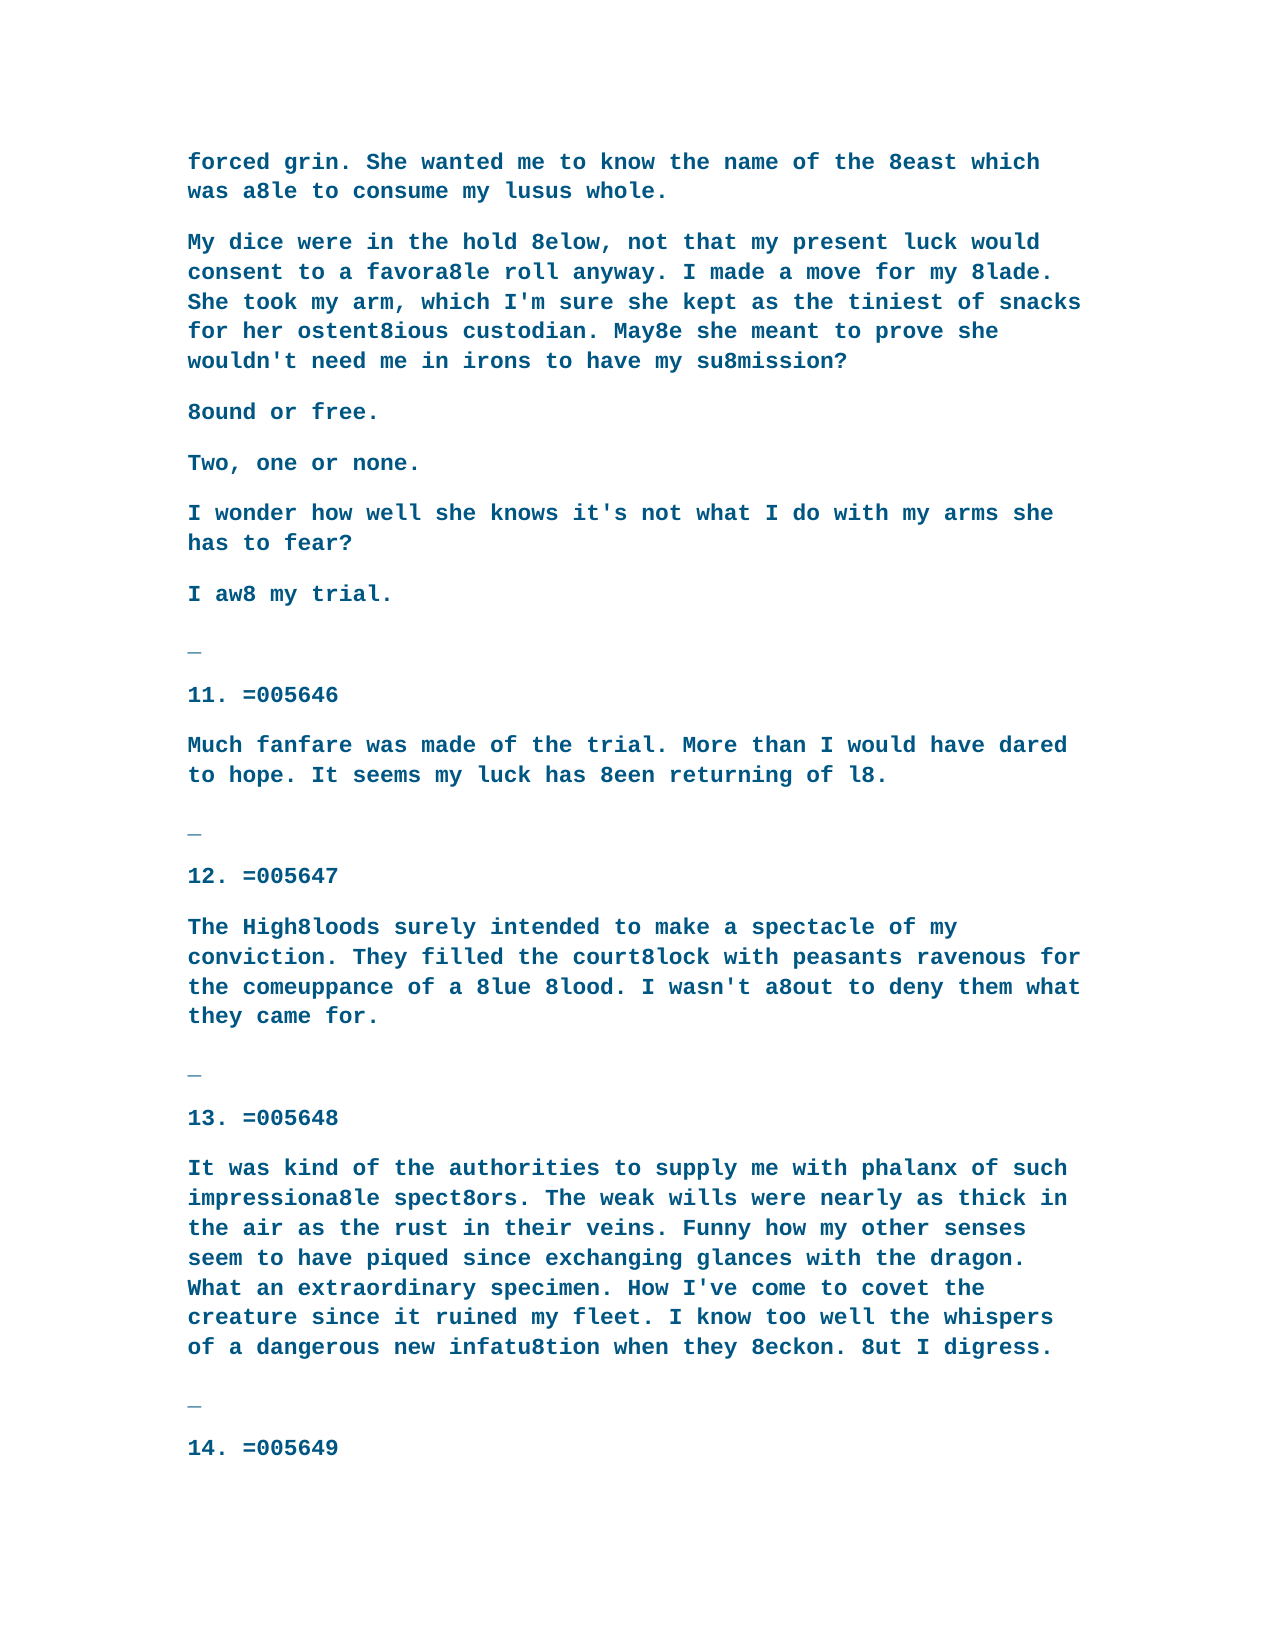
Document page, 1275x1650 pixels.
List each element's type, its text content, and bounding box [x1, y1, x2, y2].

text 11. =005646 [187, 683, 1087, 709]
text Much fanfare was made of the trial. More than I would have dared to hope. It seems my luck has 8een returning of l8. [187, 734, 1087, 789]
text _ [187, 1055, 1087, 1081]
text Two, one or none. [187, 451, 1087, 477]
text It was kind of the authorities to supply me with phalanx of such impressiona8le spect8ors. The weak wills were nearly as thick in the air as the rust in their veins. Funny how my other senses seem to have piqued since exchanging glances with the dragon. What an extraordinary specimen. How I've come to covet the creature since it ruined my fleet. I know too well the whispers of a dangerous new infatu8tion when they 8eckon. 8ut I digress. [187, 1157, 1087, 1361]
text _ [187, 814, 1087, 840]
text 12. =005647 [187, 865, 1087, 891]
text My dice were in the hold 8elow, not that my present luck would consent to a favora8le roll anyway. I made a move for my 8lade. She took my arm, which I'm sure she kept as the tiniest of snacks for her ostent8ious custodian. May8e she meant to prove she wouldn't need me in irons to have my su8mission? [187, 230, 1087, 376]
text _ [187, 1386, 1087, 1412]
text _ [187, 632, 1087, 658]
text 14. =005649 [187, 1437, 1087, 1463]
text 13. =005648 [187, 1106, 1087, 1132]
text forced grin. She wanted me to know the name of the 8east which was a8le to consume my lusus whole. [187, 150, 1087, 206]
text 8ound or free. [187, 400, 1087, 426]
text I wonder how well she knows it's not what I do with my arms she has to fear? [187, 501, 1087, 557]
text The High8loods surely intended to make a spectacle of my conviction. They filled the court8lock with peasants ravenous for the comeuppance of a 8lue 8lood. I wasn't a8out to deny them what they came for. [187, 915, 1087, 1031]
text I aw8 my trial. [187, 582, 1087, 608]
